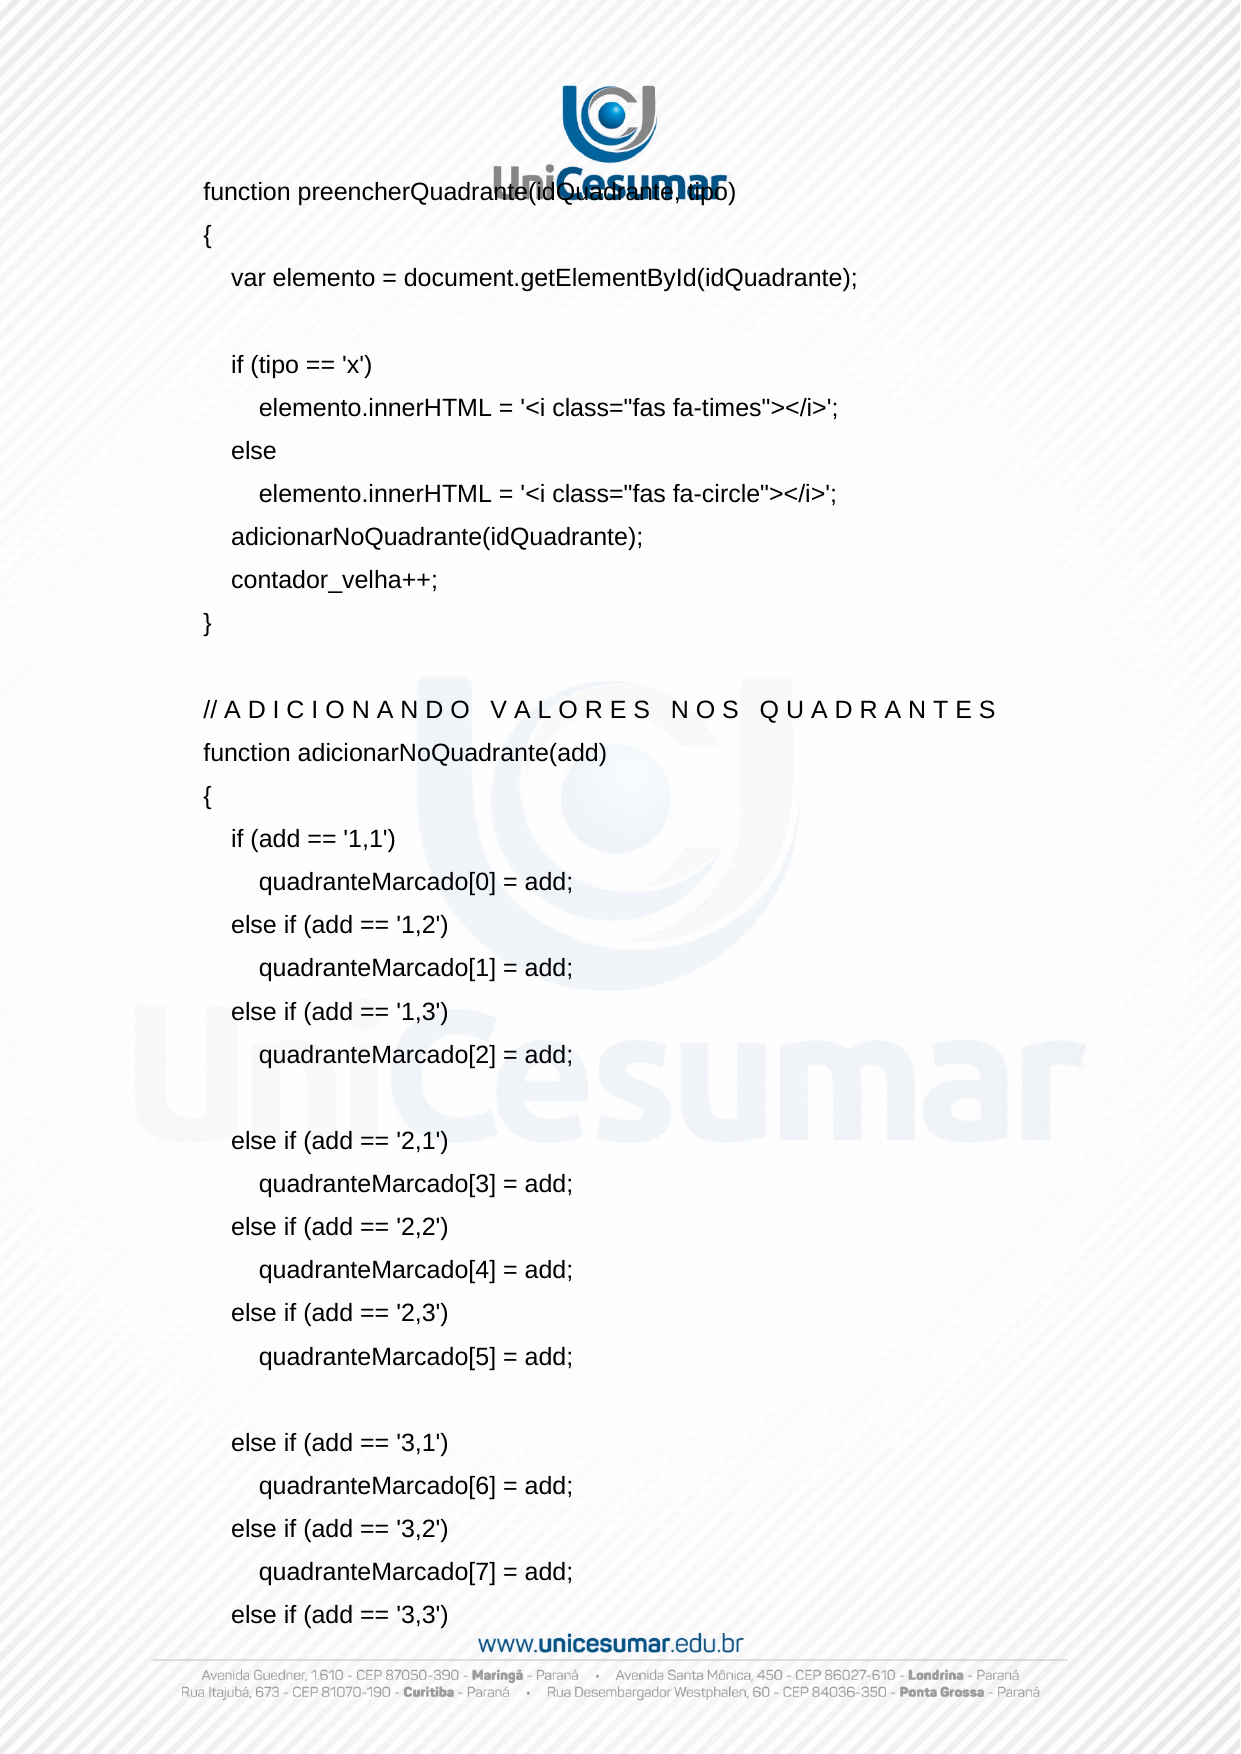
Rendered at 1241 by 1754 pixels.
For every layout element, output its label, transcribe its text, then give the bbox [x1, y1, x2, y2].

text } [148, 608, 1078, 637]
text if (tipo == 'x') [148, 350, 1078, 378]
text function preencherQuadrante(idQuadrante, tipo) [148, 177, 1078, 206]
text elemento.innerHTML = '<i class="fas fa-circle"></i>'; [148, 479, 1078, 508]
text { [148, 781, 1078, 810]
text elemento.innerHTML = '<i class="fas fa-times"></i>'; [148, 393, 1078, 422]
text else if (add == '3,2') [148, 1514, 1078, 1543]
text adicionarNoQuadrante(idQuadrante); [148, 522, 1078, 551]
text quadranteMarcado[6] = add; [148, 1471, 1078, 1500]
text quadranteMarcado[3] = add; [148, 1169, 1078, 1198]
text quadranteMarcado[7] = add; [148, 1557, 1078, 1586]
text else if (add == '2,3') [148, 1298, 1078, 1327]
text else if (add == '3,1') [148, 1428, 1078, 1457]
text quadranteMarcado[5] = add; [148, 1342, 1078, 1370]
text contador_velha++; [148, 565, 1078, 594]
text else if (add == '1,2') [148, 910, 1078, 939]
text quadranteMarcado[4] = add; [148, 1255, 1078, 1284]
text else if (add == '3,3') [148, 1600, 1078, 1629]
text // A D I C I O N A N D O V A L O R E S N O S Q U A D R A N T E S [148, 695, 1078, 723]
text else if (add == '2,1') [148, 1126, 1078, 1155]
text if (add == '1,1') [148, 824, 1078, 853]
text var elemento = document.getElementById(idQuadrante); [148, 263, 1078, 292]
text quadranteMarcado[1] = add; [148, 953, 1078, 982]
text else [148, 436, 1078, 465]
text { [148, 220, 1078, 249]
text else if (add == '2,2') [148, 1212, 1078, 1241]
text quadranteMarcado[2] = add; [148, 1040, 1078, 1068]
text quadranteMarcado[0] = add; [148, 867, 1078, 896]
text else if (add == '1,3') [148, 997, 1078, 1025]
text function adicionarNoQuadrante(add) [148, 738, 1078, 767]
picture [0, 0, 1241, 1754]
